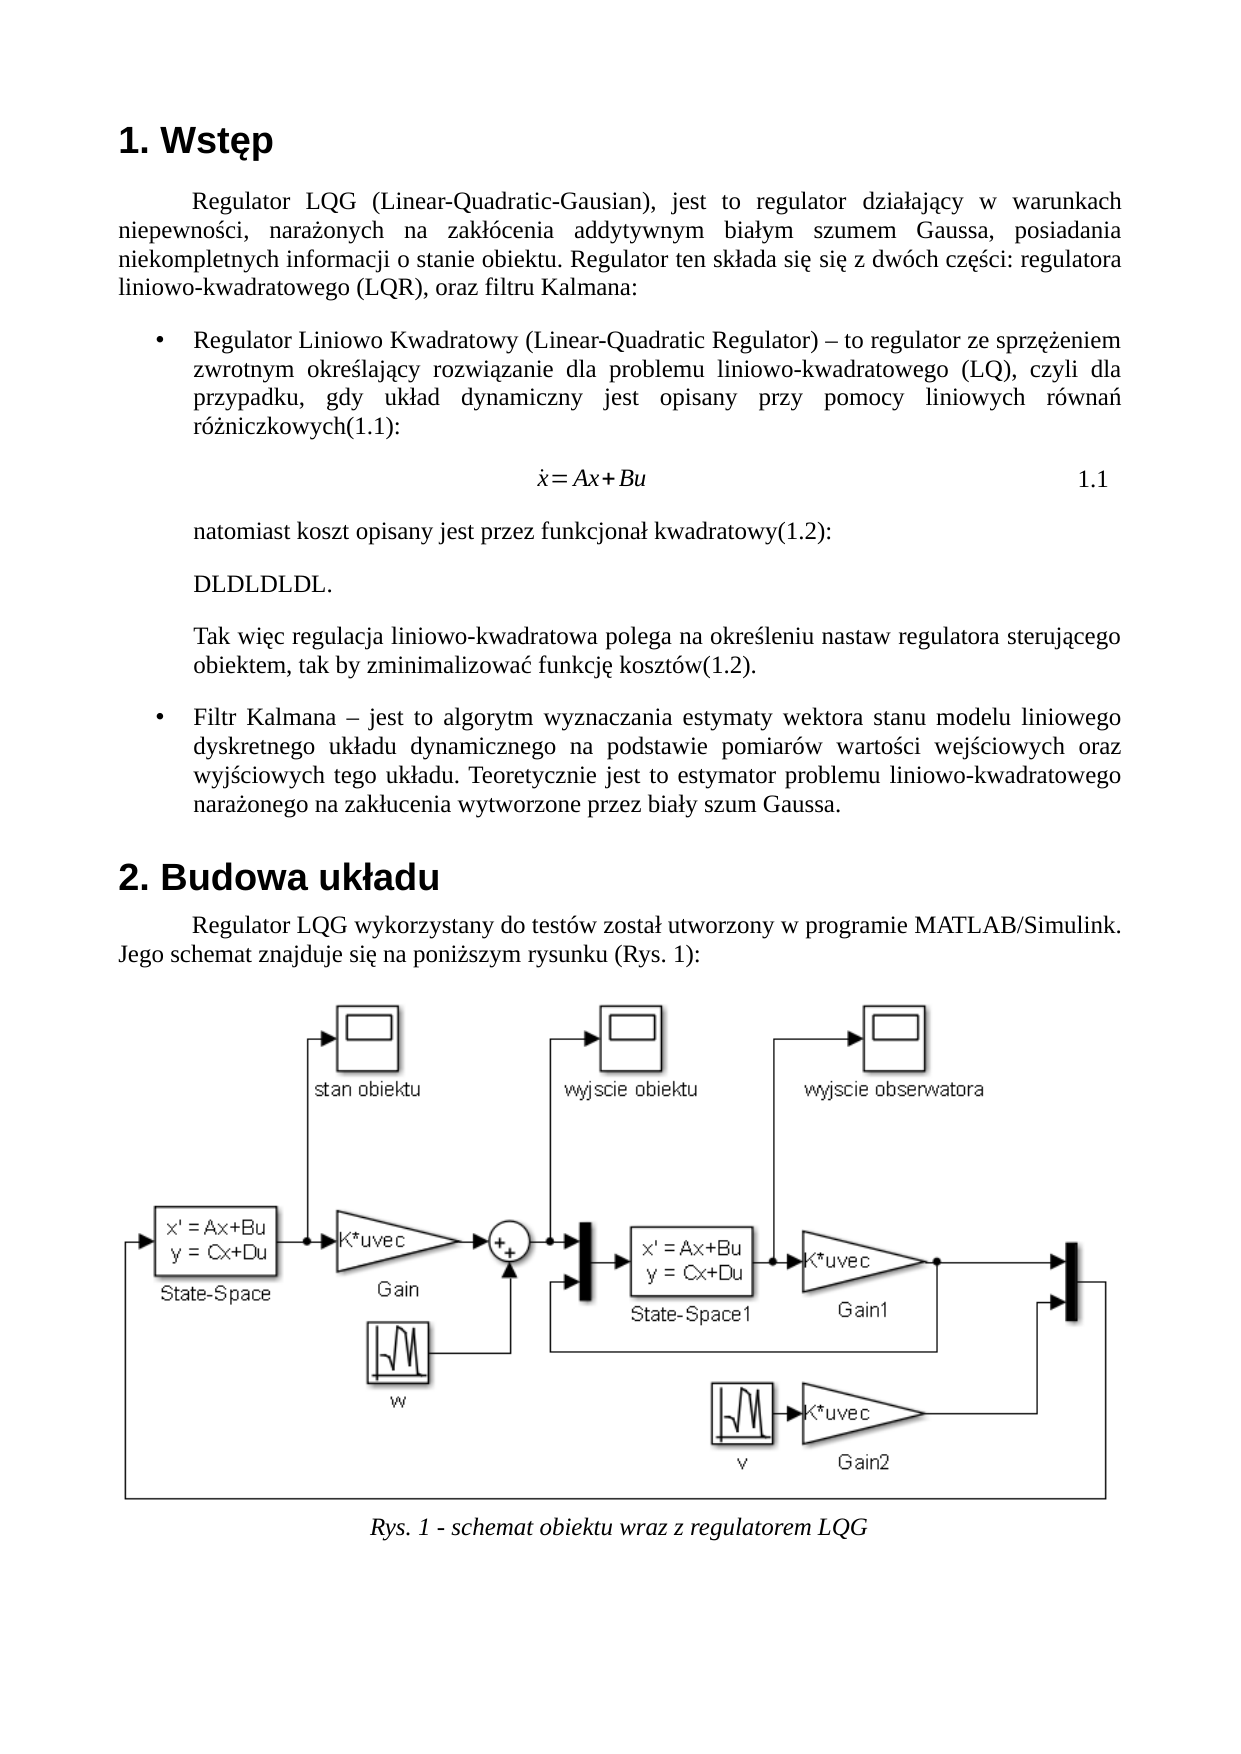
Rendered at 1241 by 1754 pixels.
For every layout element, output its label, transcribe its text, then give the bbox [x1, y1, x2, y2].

subtitle 1. Wstęp [118, 118, 1122, 162]
text Regulator LQG wykorzystany do testów został utworzony w programie MATLAB/Simulink. Jego schemat znajduje się na poniższym rysunku (Rys. 1): [118, 910, 1122, 968]
table_header 1.1 [1064, 452, 1123, 504]
list Tak więc regulacja liniowo-kwadratowa polega na określeniu nastaw regulatora sterującego obiektem, tak by zminimalizować funkcję kosztów(1.2). [156, 621, 1122, 679]
list Filtr Kalmana – jest to algorytm wyznaczania estymaty wektora stanu modelu liniowego dyskretnego układu dynamicznego na podstawie pomiarów wartości wejściowych oraz wyjściowych tego układu. Teoretycznie jest to estymator problemu liniowo-kwadratowego narażonego na zakłucenia wytworzone przez biały szum Gaussa. [156, 702, 1122, 817]
picture [118, 992, 1123, 1512]
text Regulator LQG (Linear-Quadratic-Gausian), jest to regulator działający w warunkach niepewności, narażonych na zakłócenia addytywnym białym szumem Gaussa, posiadania niekompletnych informacji o stanie obiektu. Regulator ten składa się się z dwóch części: regulatora liniowo-kwadratowego (LQR), oraz filtru Kalmana: [118, 186, 1122, 301]
list Regulator Liniowo Kwadratowy (Linear-Quadratic Regulator) – to regulator ze sprzężeniem zwrotnym określający rozwiązanie dla problemu liniowo-kwadratowego (LQ), czyli dla przypadku, gdy układ dynamiczny jest opisany przy pomocy liniowych równań różniczkowych(1.1): [156, 325, 1122, 440]
text Rys. 1 - schemat obiektu wraz z regulatorem LQG [118, 1512, 1122, 1541]
list natomiast koszt opisany jest przez funkcjonał kwadratowy(1.2): [156, 516, 1122, 545]
list DLDLDLDL. [156, 569, 1122, 597]
table_header [118, 452, 1063, 504]
subtitle 2. Budowa układu [118, 854, 1122, 898]
